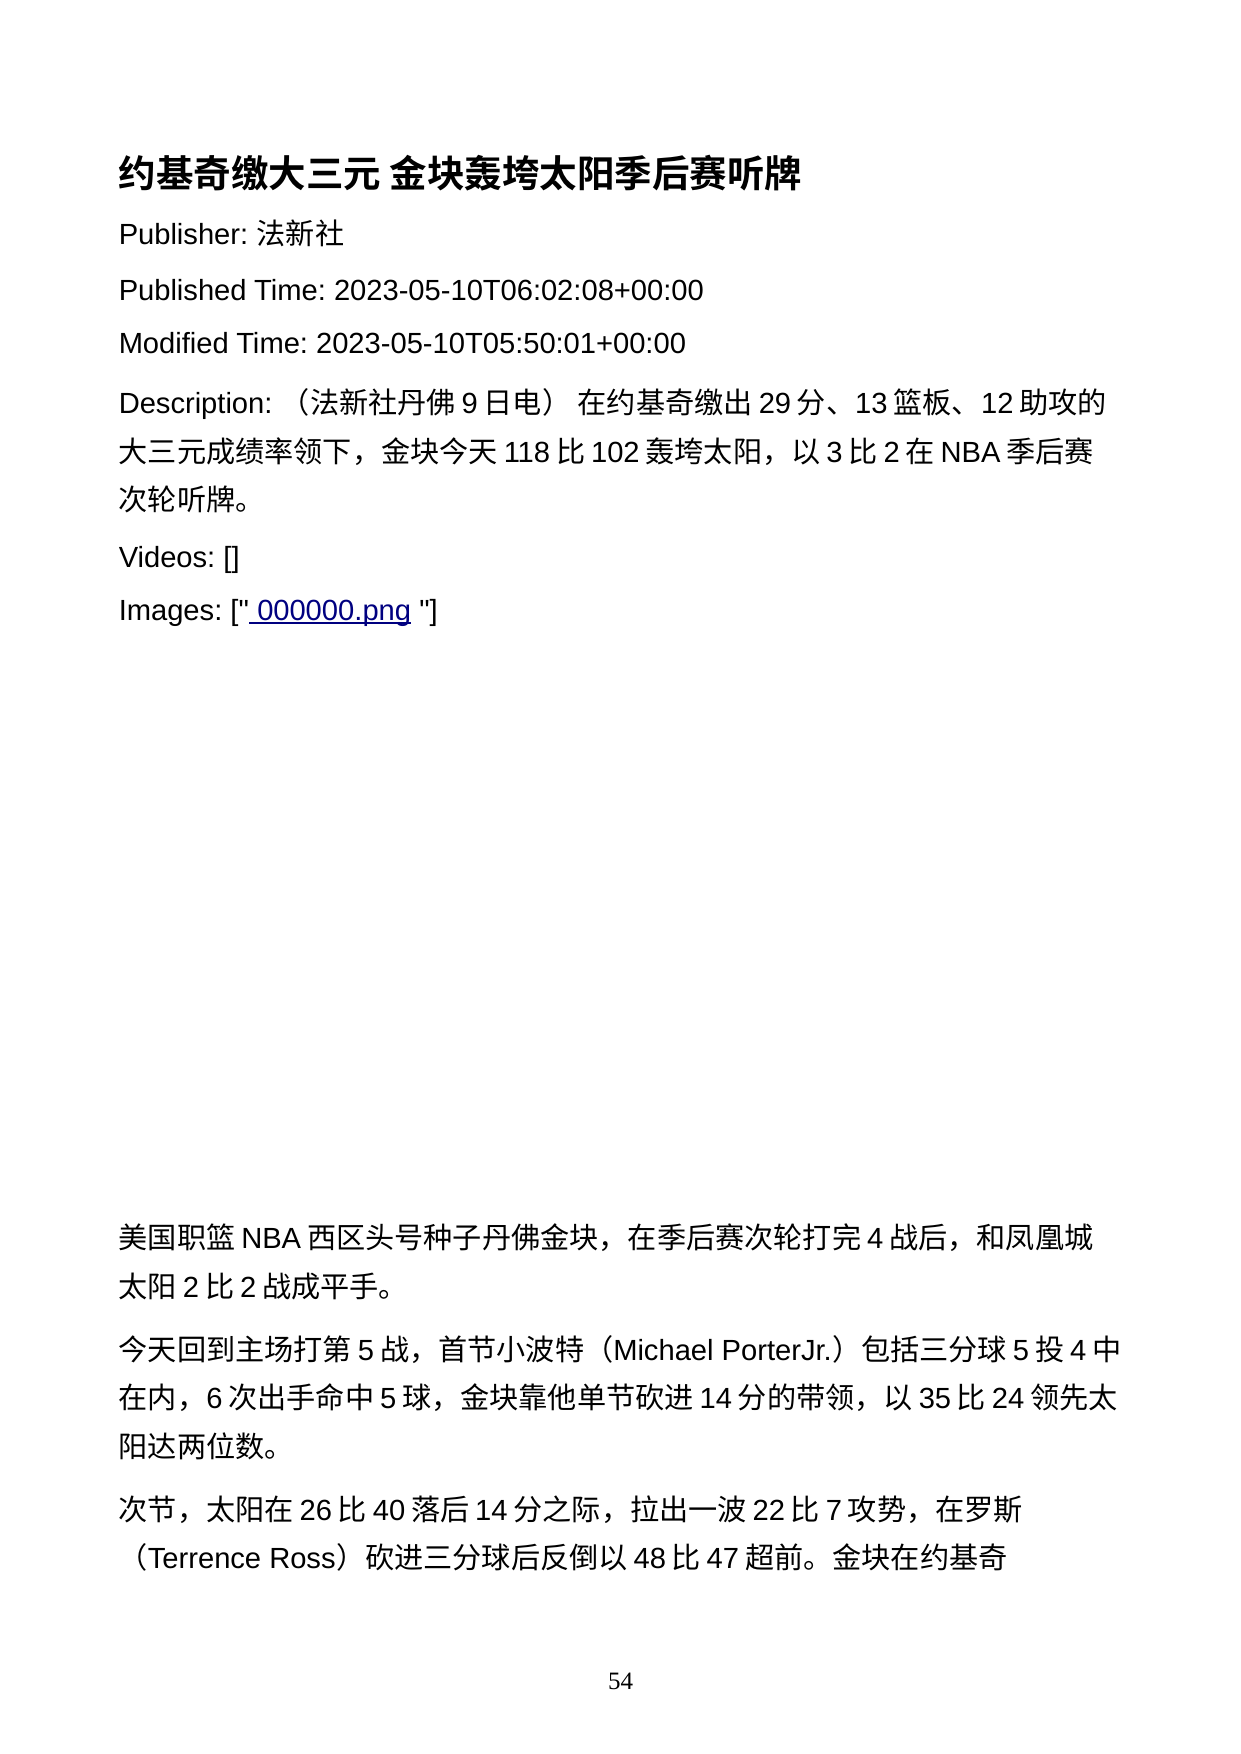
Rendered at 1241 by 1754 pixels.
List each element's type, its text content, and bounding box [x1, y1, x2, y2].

text Images: [" 000000.png "] [118, 593, 1122, 627]
text Published Time: 2023-05-10T06:02:08+00:00 [118, 273, 1122, 307]
text Videos: [] [118, 540, 1122, 573]
text Modified Time: 2023-05-10T05:50:01+00:00 [118, 327, 1122, 360]
text 今天回到主场打第5战，首节小波特（Michael PorterJr.）包括三分球5投4中在内，6次出手命中5球，金块靠他单节砍进14分的带领，以35比24领先太阳达两位数。 [118, 1326, 1122, 1466]
text Description: （法新社丹佛9日电） 在约基奇缴出29分、13篮板、12助攻的大三元成绩率领下，金块今天118比102轰垮太阳，以3比2在NBA季后赛次轮听牌。 [118, 380, 1122, 519]
text 美国职篮NBA西区头号种子丹佛金块，在季后赛次轮打完4战后，和凤凰城太阳2比2战成平手。 [118, 1214, 1122, 1305]
text 次节，太阳在26比40落后14分之际，拉出一波22比7攻势，在罗斯（Terrence Ross）砍进三分球后反倒以48比47超前。金块在约基奇 [118, 1486, 1122, 1577]
text Publisher: 法新社 [118, 210, 1122, 253]
subtitle 约基奇缴大三元 金块轰垮太阳季后赛听牌 [118, 143, 1122, 198]
